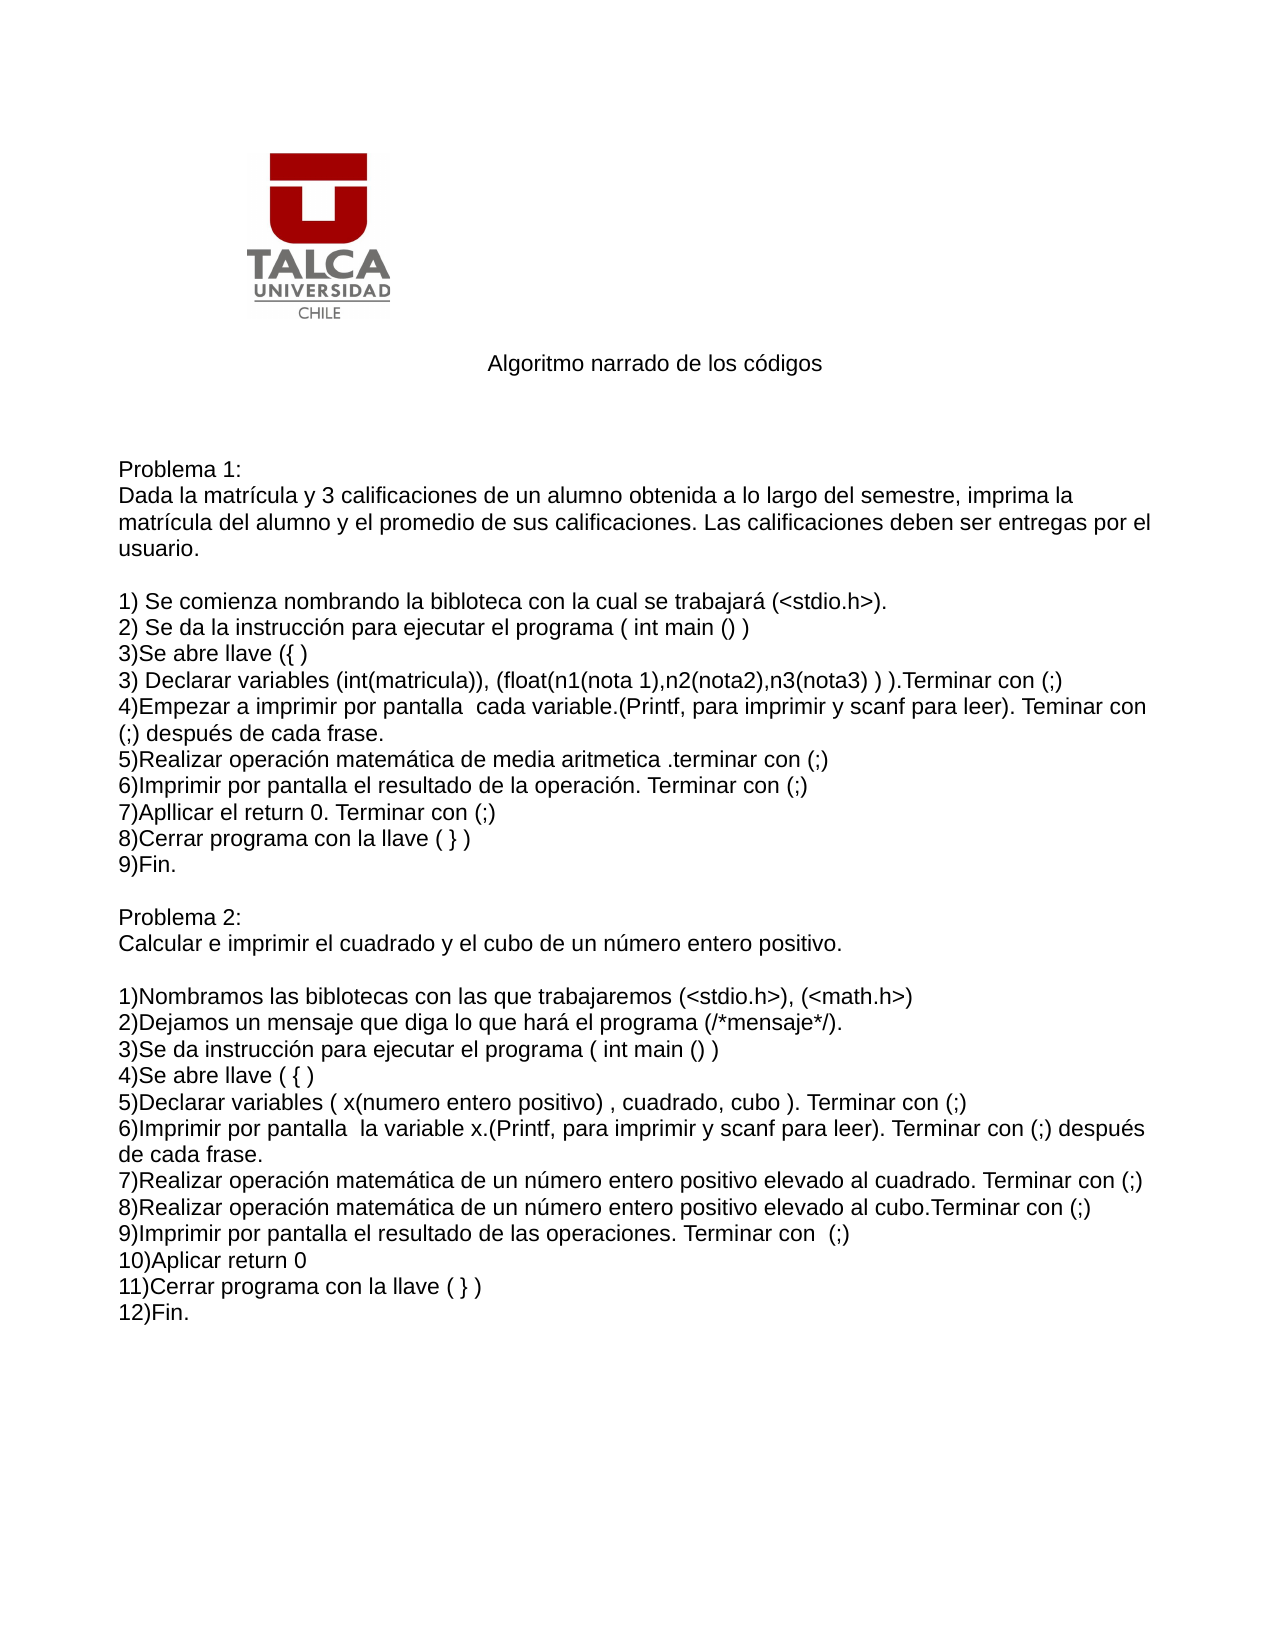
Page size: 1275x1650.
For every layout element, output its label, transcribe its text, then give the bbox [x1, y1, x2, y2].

text 3)Se da instrucción para ejecutar el programa ( int main () ) [118, 1036, 1157, 1062]
text 8)Cerrar programa con la llave ( } ) [118, 825, 1157, 851]
text 5)Declarar variables ( x(numero entero positivo) , cuadrado, cubo ). Terminar con (;) [118, 1088, 1157, 1115]
picture [247, 153, 391, 319]
text 1)Nombramos las biblotecas con las que trabajaremos (<stdio.h>), (<math.h>) [118, 983, 1157, 1009]
text Calcular e imprimir el cuadrado y el cubo de un número entero positivo. [118, 930, 1157, 957]
text Dada la matrícula y 3 calificaciones de un alumno obtenida a lo largo del semestre, imprima la matrícula del alumno y el promedio de sus calificaciones. Las calificaciones deben ser entregas por el usuario. [118, 482, 1157, 561]
text 2) Se da la instrucción para ejecutar el programa ( int main () ) [118, 614, 1157, 640]
text Problema 1: [118, 456, 1157, 482]
text 7)Realizar operación matemática de un número entero positivo elevado al cuadrado. Terminar con (;) [118, 1167, 1157, 1194]
text 9)Fin. [118, 851, 1157, 878]
text 8)Realizar operación matemática de un número entero positivo elevado al cubo.Terminar con (;) [118, 1194, 1157, 1220]
text 9)Imprimir por pantalla el resultado de las operaciones. Terminar con (;) [118, 1220, 1157, 1247]
text Problema 2: [118, 904, 1157, 930]
text 10)Aplicar return 0 [118, 1247, 1157, 1273]
text 4)Empezar a imprimir por pantalla cada variable.(Printf, para imprimir y scanf para leer). Teminar con (;) después de cada frase. [118, 693, 1157, 746]
text 1) Se comienza nombrando la bibloteca con la cual se trabajará (<stdio.h>). [118, 588, 1157, 614]
text 4)Se abre llave ( { ) [118, 1062, 1157, 1088]
text 3) Declarar variables (int(matricula)), (float(n1(nota 1),n2(nota2),n3(nota3) ) ).Terminar con (;) [118, 667, 1157, 693]
text 7)Apllicar el return 0. Terminar con (;) [118, 798, 1157, 825]
text Algoritmo narrado de los códigos [118, 348, 1157, 377]
text 12)Fin. [118, 1299, 1157, 1326]
text 3)Se abre llave ({ ) [118, 640, 1157, 667]
text 6)Imprimir por pantalla el resultado de la operación. Terminar con (;) [118, 772, 1157, 798]
text 6)Imprimir por pantalla la variable x.(Printf, para imprimir y scanf para leer). Terminar con (;) después de cada frase. [118, 1115, 1157, 1167]
text 5)Realizar operación matemática de media aritmetica .terminar con (;) [118, 746, 1157, 772]
text 2)Dejamos un mensaje que diga lo que hará el programa (/*mensaje*/). [118, 1009, 1157, 1036]
text 11)Cerrar programa con la llave ( } ) [118, 1273, 1157, 1299]
